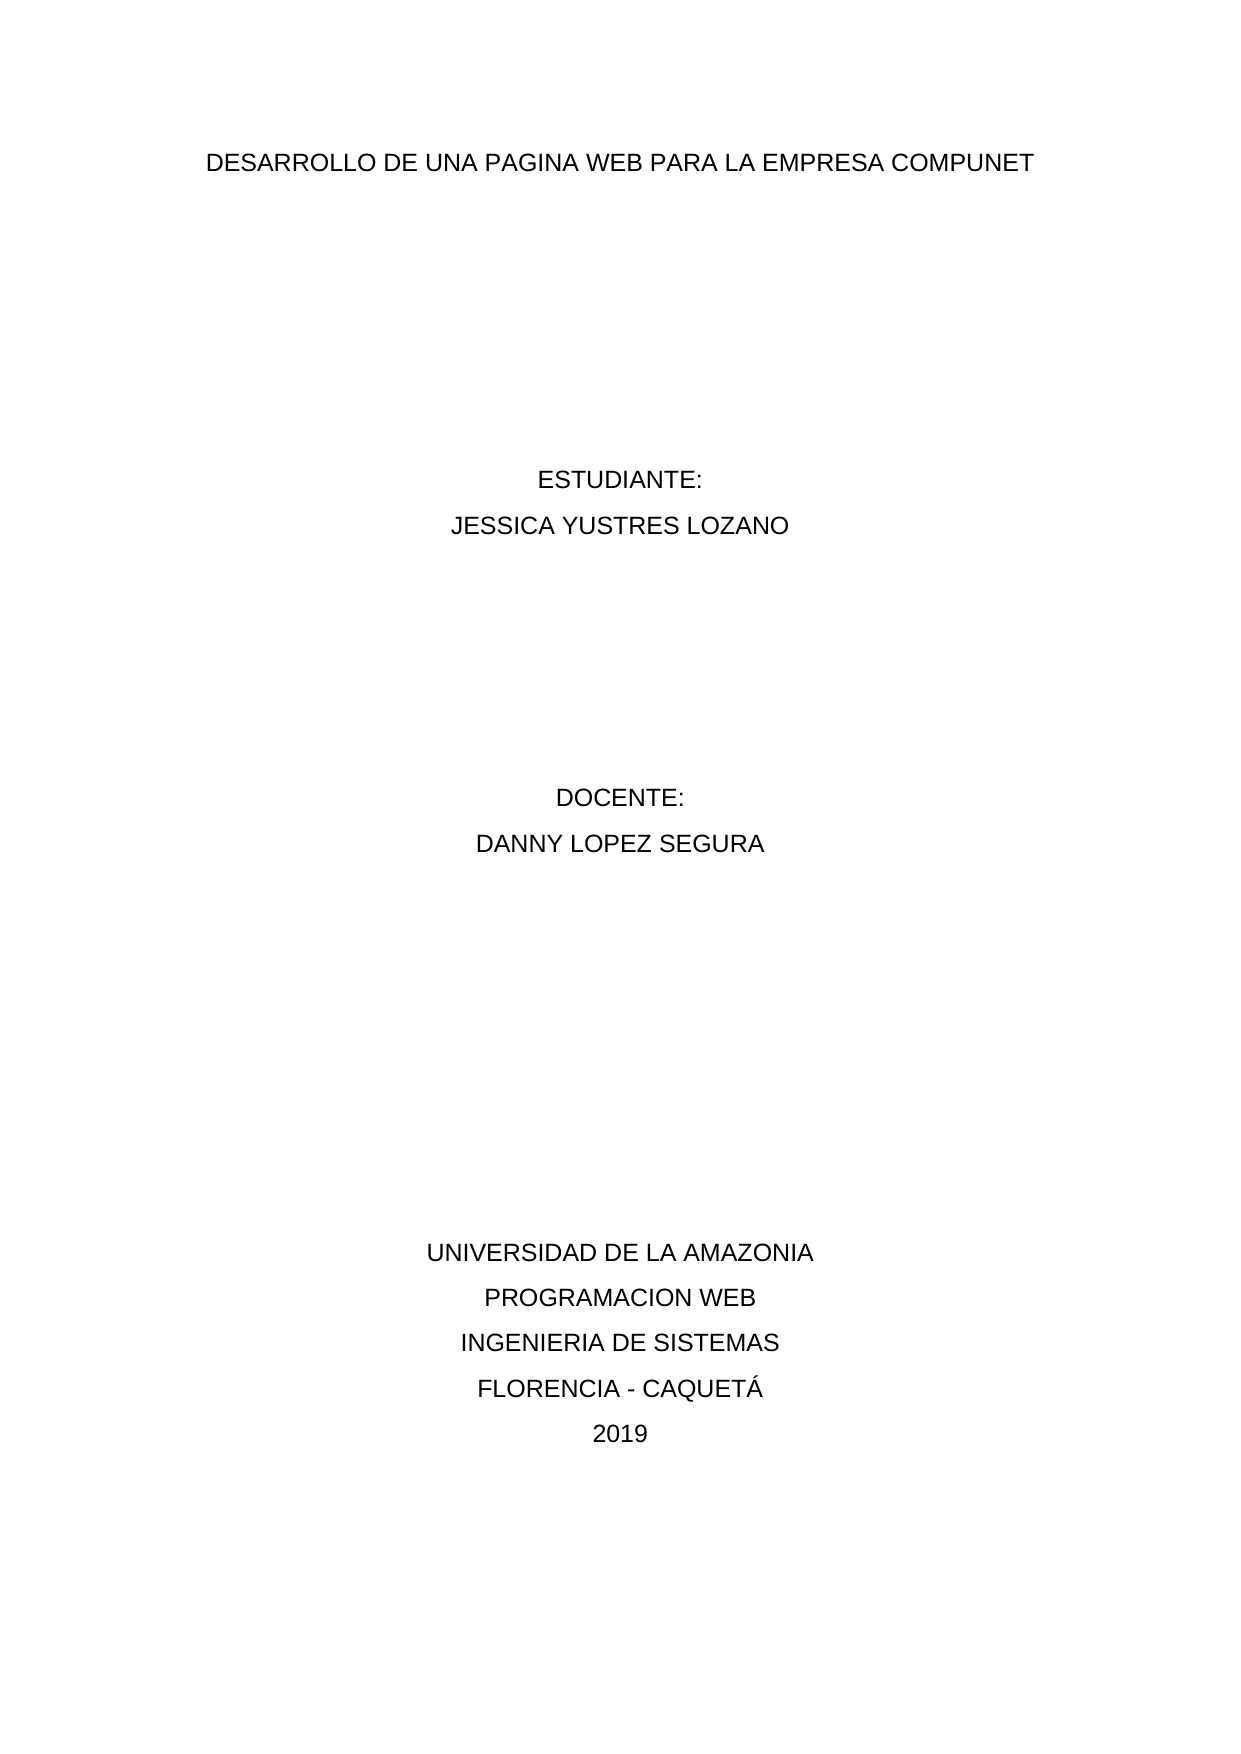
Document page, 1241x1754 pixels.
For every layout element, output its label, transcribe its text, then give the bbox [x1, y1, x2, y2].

text ESTUDIANTE: [177, 466, 1063, 494]
text FLORENCIA - CAQUETÁ [177, 1374, 1063, 1403]
text INGENIERIA DE SISTEMAS [177, 1328, 1063, 1357]
text JESSICA YUSTRES LOZANO [177, 511, 1063, 540]
text DANNY LOPEZ SEGURA [177, 829, 1063, 858]
text DOCENTE: [177, 783, 1063, 812]
text 2019 [177, 1419, 1063, 1448]
text UNIVERSIDAD DE LA AMAZONIA [177, 1238, 1063, 1266]
text DESARROLLO DE UNA PAGINA WEB PARA LA EMPRESA COMPUNET [177, 148, 1063, 176]
text PROGRAMACION WEB [177, 1283, 1063, 1312]
